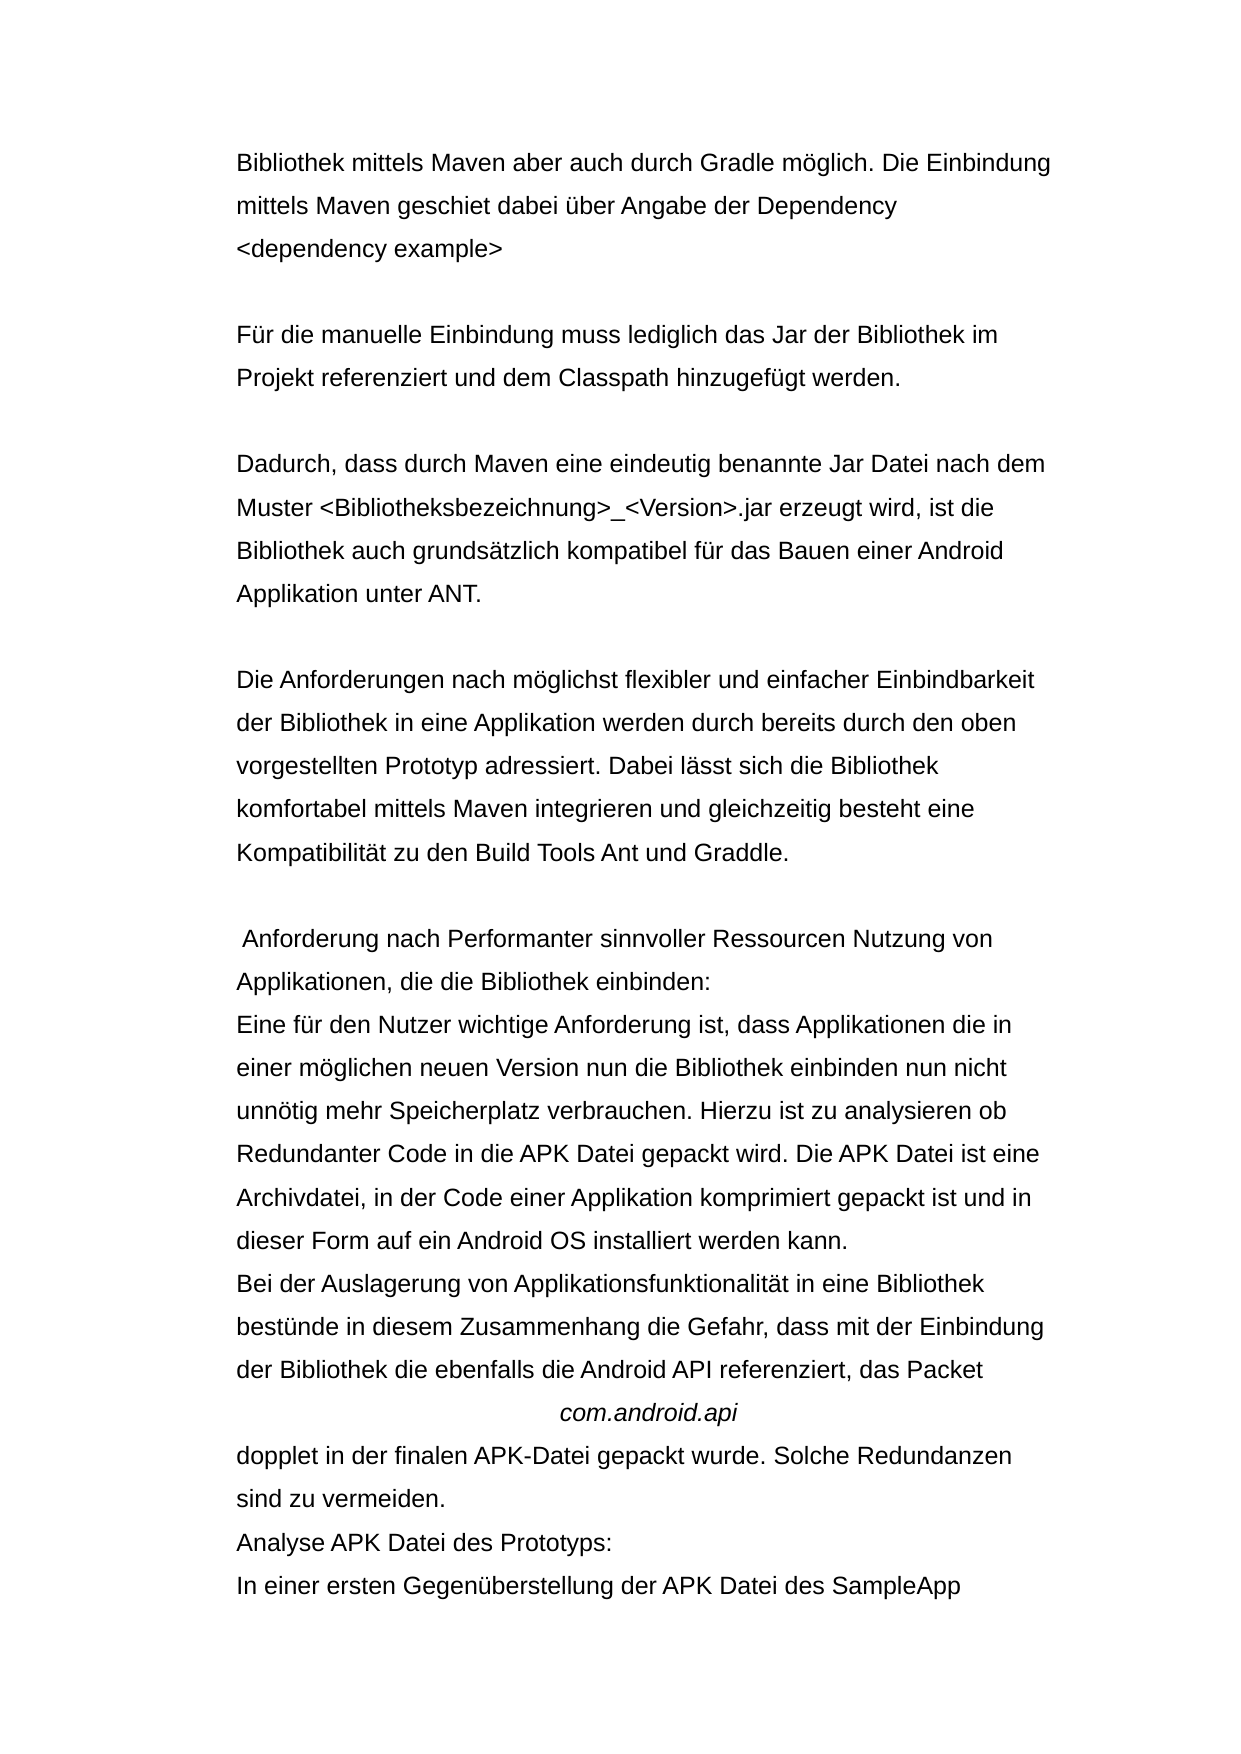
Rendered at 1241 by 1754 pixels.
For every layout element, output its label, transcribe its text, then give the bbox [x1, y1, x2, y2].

text dopplet in der finalen APK-Datei gepackt wurde. Solche Redundanzen sind zu vermeiden. [236, 1441, 1063, 1513]
text In einer ersten Gegenüberstellung der APK Datei des SampleApp [236, 1571, 1063, 1599]
text Anforderung nach Performanter sinnvoller Ressourcen Nutzung von Applikationen, die die Bibliothek einbinden: [236, 924, 1063, 996]
text Bibliothek mittels Maven aber auch durch Gradle möglich. Die Einbindung mittels Maven geschiet dabei über Angabe der Dependency [236, 148, 1063, 219]
text <dependency example> [236, 234, 1063, 263]
text Dadurch, dass durch Maven eine eindeutig benannte Jar Datei nach dem Muster <Bibliotheksbezeichnung>_<Version>.jar erzeugt wird, ist die Bibliothek auch grundsätzlich kompatibel für das Bauen einer Android Applikation unter ANT. [236, 449, 1063, 608]
text Die Anforderungen nach möglichst flexibler und einfacher Einbindbarkeit der Bibliothek in eine Applikation werden durch bereits durch den oben vorgestellten Prototyp adressiert. Dabei lässt sich die Bibliothek komfortabel mittels Maven integrieren und gleichzeitig besteht eine Kompatibilität zu den Build Tools Ant und Graddle. [236, 665, 1063, 866]
text Bei der Auslagerung von Applikationsfunktionalität in eine Bibliothek bestünde in diesem Zusammenhang die Gefahr, dass mit der Einbindung der Bibliothek die ebenfalls die Android API referenziert, das Packet [236, 1269, 1063, 1384]
text Analyse APK Datei des Prototyps: [236, 1528, 1063, 1556]
text com.android.api [236, 1398, 1063, 1427]
text Eine für den Nutzer wichtige Anforderung ist, dass Applikationen die in einer möglichen neuen Version nun die Bibliothek einbinden nun nicht unnötig mehr Speicherplatz verbrauchen. Hierzu ist zu analysieren ob Redundanter Code in die APK Datei gepackt wird. Die APK Datei ist eine Archivdatei, in der Code einer Applikation komprimiert gepackt ist und in dieser Form auf ein Android OS installiert werden kann. [236, 1010, 1063, 1254]
text Für die manuelle Einbindung muss lediglich das Jar der Bibliothek im Projekt referenziert und dem Classpath hinzugefügt werden. [236, 320, 1063, 392]
